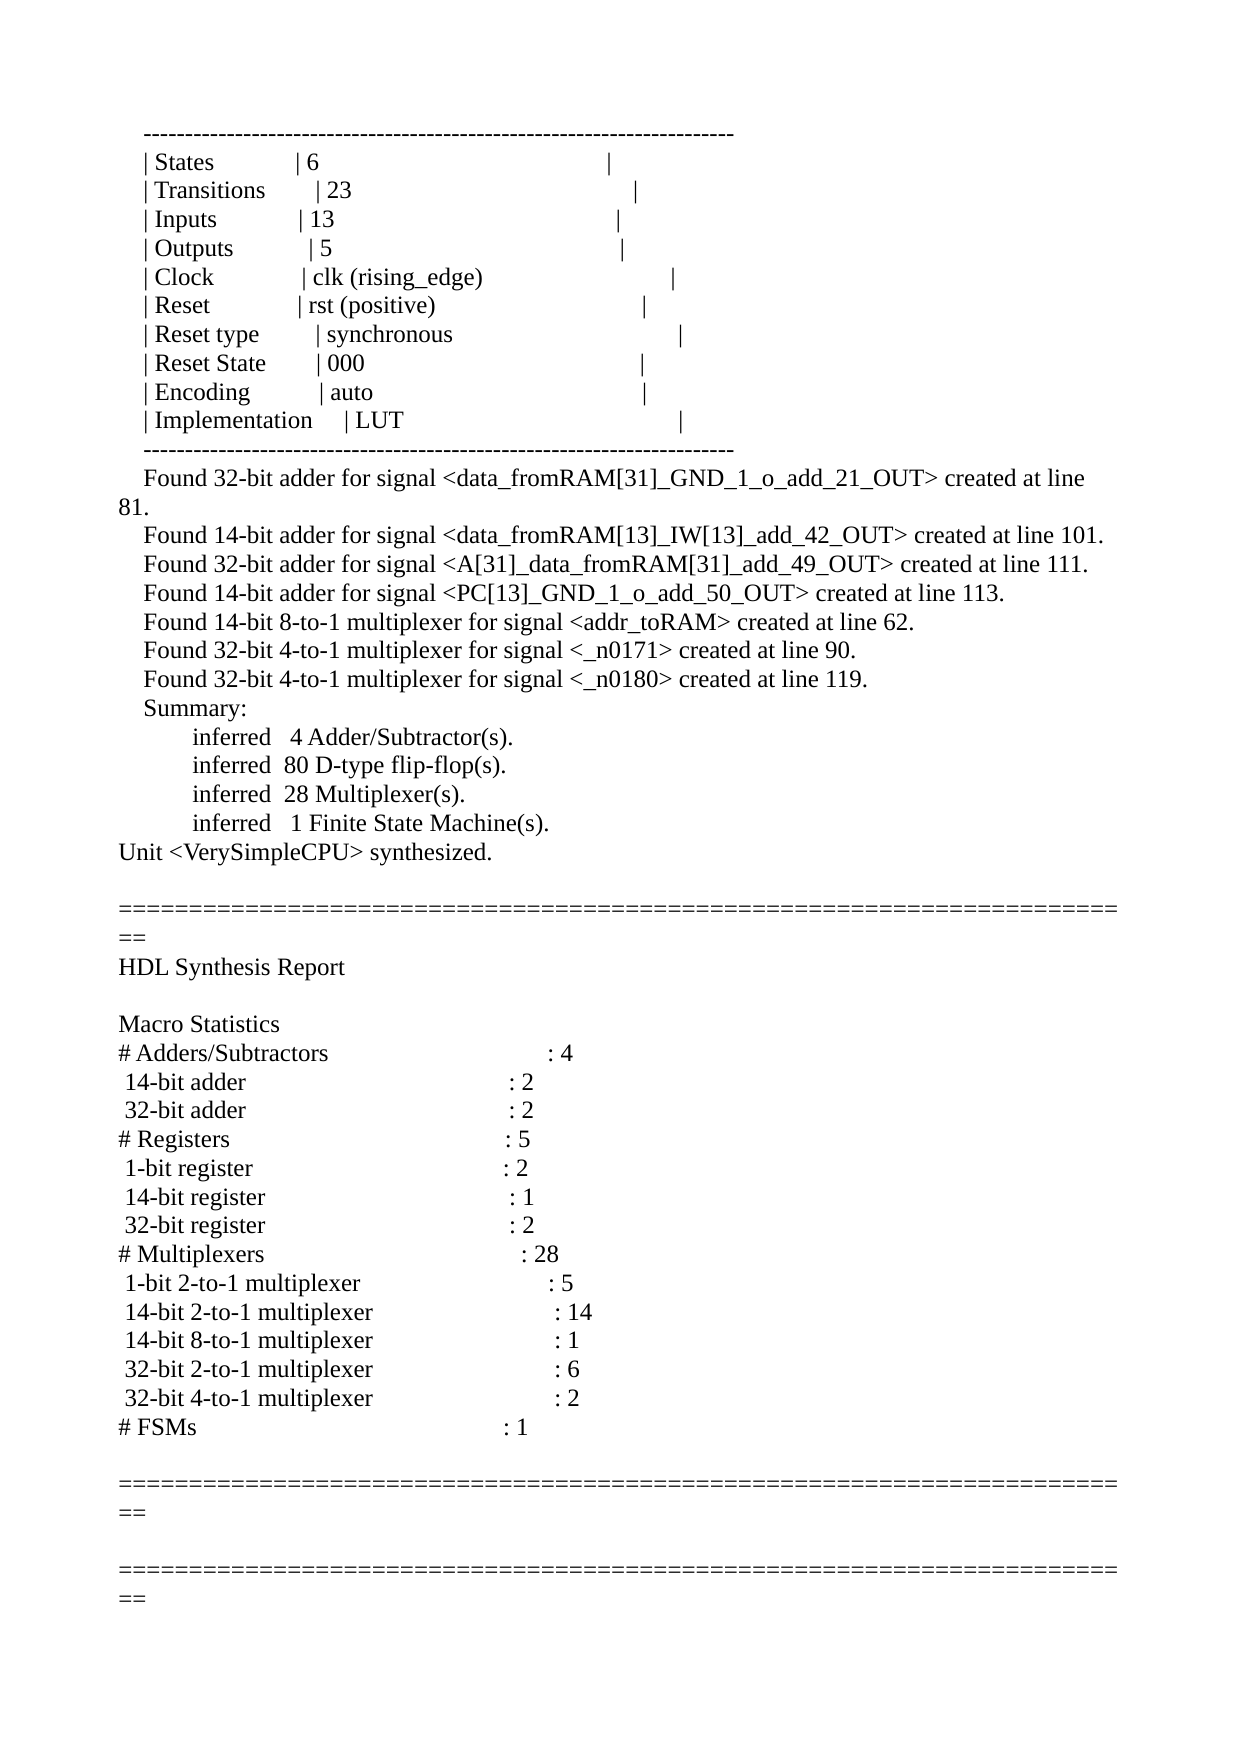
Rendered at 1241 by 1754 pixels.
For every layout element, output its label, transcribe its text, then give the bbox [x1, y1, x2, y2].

text | Reset State | 000 | [118, 348, 1122, 377]
text 32-bit 2-to-1 multiplexer : 6 [118, 1354, 1122, 1383]
text Found 14-bit adder for signal <PC[13]_GND_1_o_add_50_OUT> created at line 113. [118, 578, 1122, 607]
text inferred 28 Multiplexer(s). [118, 779, 1122, 808]
text 32-bit register : 2 [118, 1211, 1122, 1239]
text Found 32-bit 4-to-1 multiplexer for signal <_n0171> created at line 90. [118, 636, 1122, 664]
text | Outputs | 5 | [118, 233, 1122, 262]
text Found 14-bit 8-to-1 multiplexer for signal <addr_toRAM> created at line 62. [118, 607, 1122, 636]
text inferred 80 D-type flip-flop(s). [118, 751, 1122, 779]
text | Encoding | auto | [118, 377, 1122, 406]
text ----------------------------------------------------------------------- [118, 118, 1122, 147]
text 14-bit 2-to-1 multiplexer : 14 [118, 1297, 1122, 1326]
text 14-bit adder : 2 [118, 1067, 1122, 1096]
text 1-bit register : 2 [118, 1153, 1122, 1182]
text ========================================================================= [118, 1469, 1122, 1527]
text # Multiplexers : 28 [118, 1239, 1122, 1268]
text 1-bit 2-to-1 multiplexer : 5 [118, 1268, 1122, 1297]
text # FSMs : 1 [118, 1412, 1122, 1441]
text | States | 6 | [118, 147, 1122, 176]
text # Registers : 5 [118, 1124, 1122, 1153]
text | Reset type | synchronous | [118, 319, 1122, 348]
text | Reset | rst (positive) | [118, 291, 1122, 319]
text HDL Synthesis Report [118, 952, 1122, 981]
text Unit <VerySimpleCPU> synthesized. [118, 837, 1122, 866]
text Found 32-bit 4-to-1 multiplexer for signal <_n0180> created at line 119. [118, 664, 1122, 693]
text ========================================================================= [118, 894, 1122, 952]
text | Implementation | LUT | [118, 406, 1122, 434]
text Summary: [118, 693, 1122, 722]
text inferred 1 Finite State Machine(s). [118, 808, 1122, 837]
text 14-bit register : 1 [118, 1182, 1122, 1211]
text # Adders/Subtractors : 4 [118, 1038, 1122, 1067]
text Found 32-bit adder for signal <A[31]_data_fromRAM[31]_add_49_OUT> created at line 111. [118, 549, 1122, 578]
text | Transitions | 23 | [118, 176, 1122, 204]
text | Clock | clk (rising_edge) | [118, 262, 1122, 291]
text 32-bit 4-to-1 multiplexer : 2 [118, 1383, 1122, 1412]
text ----------------------------------------------------------------------- [118, 434, 1122, 463]
text 14-bit 8-to-1 multiplexer : 1 [118, 1326, 1122, 1354]
text 32-bit adder : 2 [118, 1096, 1122, 1124]
text Found 14-bit adder for signal <data_fromRAM[13]_IW[13]_add_42_OUT> created at line 101. [118, 521, 1122, 549]
text Found 32-bit adder for signal <data_fromRAM[31]_GND_1_o_add_21_OUT> created at line 81. [118, 463, 1122, 521]
text inferred 4 Adder/Subtractor(s). [118, 722, 1122, 751]
text | Inputs | 13 | [118, 204, 1122, 233]
text ========================================================================= [118, 1556, 1122, 1613]
text Macro Statistics [118, 1009, 1122, 1038]
